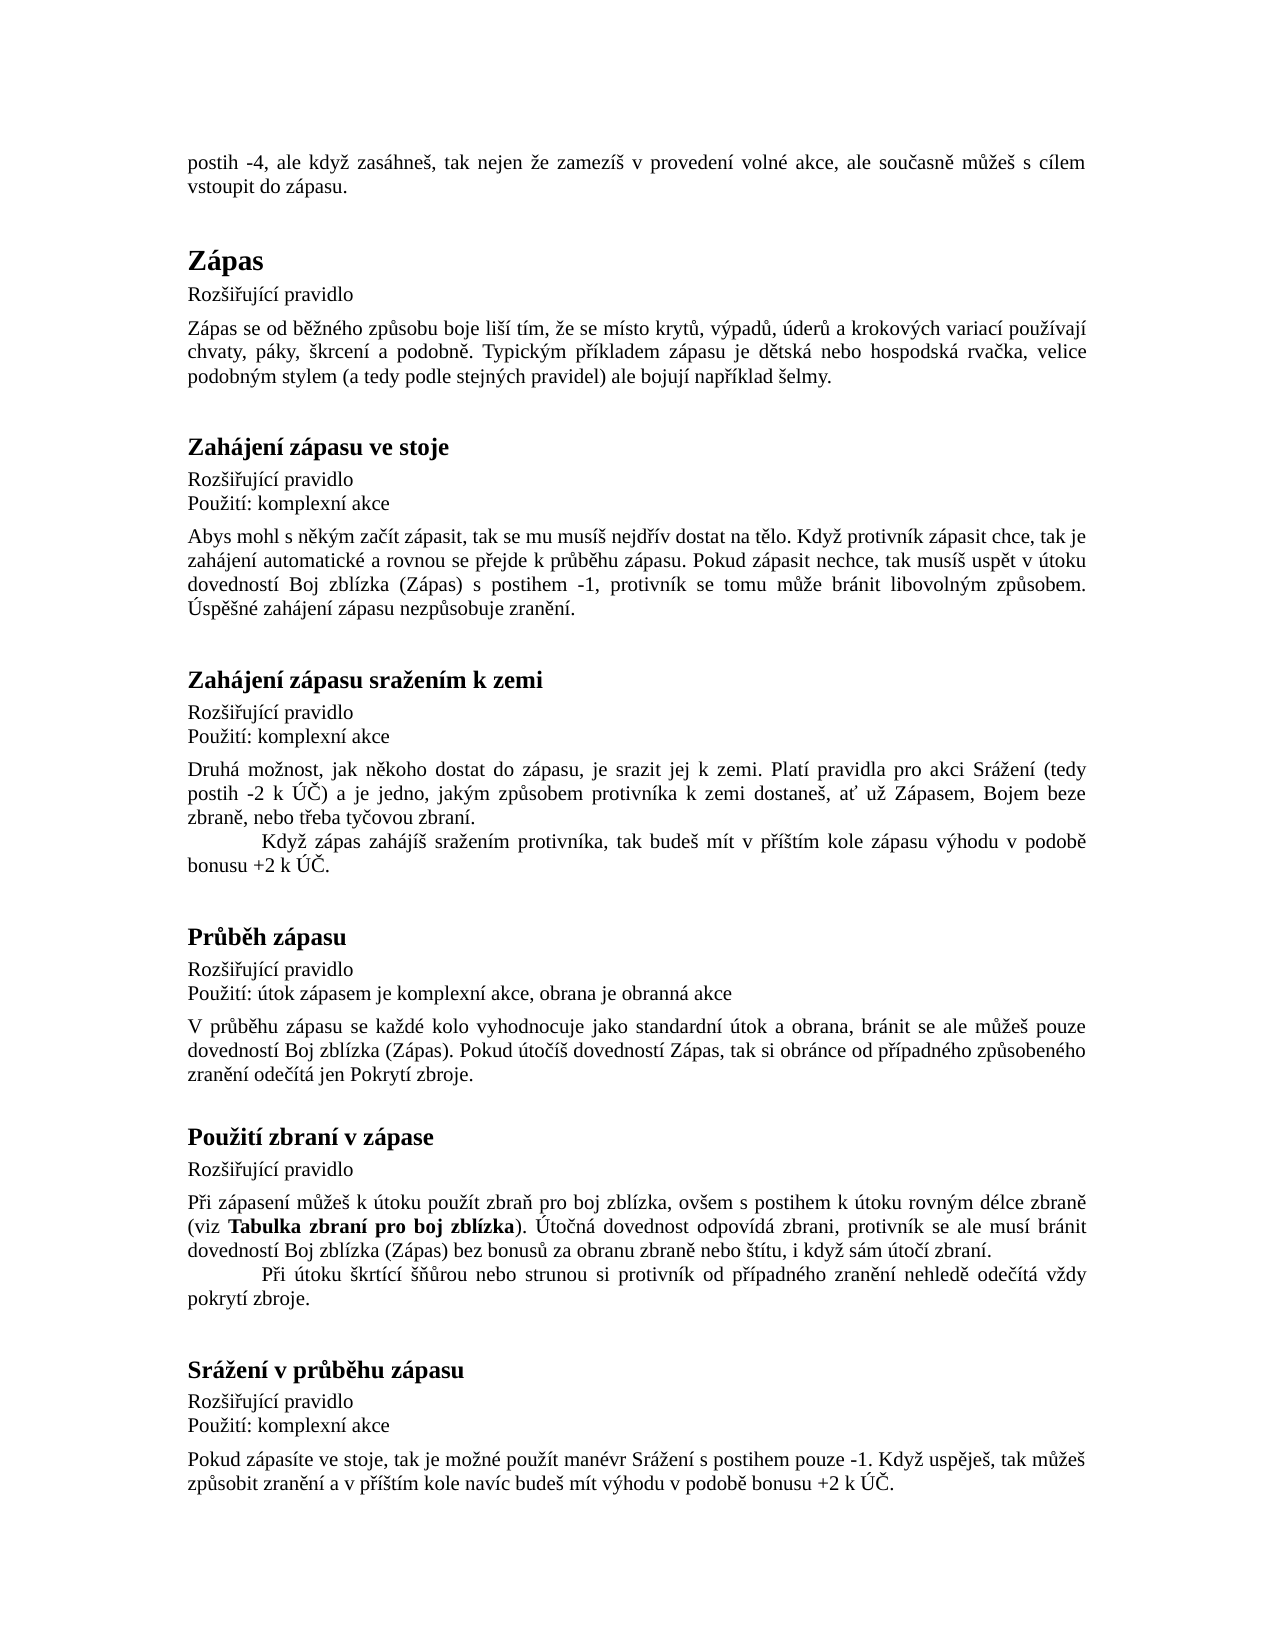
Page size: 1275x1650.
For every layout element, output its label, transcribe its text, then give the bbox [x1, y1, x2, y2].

subtitle Zahájení zápasu sražením k zemi [187, 665, 1087, 694]
text Druhá možnost, jak někoho dostat do zápasu, je srazit jej k zemi. Platí pravidla pro akci Srážení (tedy postih -2 k ÚČ) a je jedno, jakým způsobem protivníka k zemi dostaneš, ať už Zápasem, Bojem beze zbraně, nebo třeba tyčovou zbraní. Když zápas zahájíš sražením protivníka, tak budeš mít v příštím kole zápasu výhodu v podobě bonusu +2 k ÚČ. [187, 757, 1087, 877]
text Pokud zápasíte ve stoje, tak je možné použít manévr Srážení s postihem pouze -1. Když uspěješ, tak můžeš způsobit zranění a v příštím kole navíc budeš mít výhodu v podobě bonusu +2 k ÚČ. [187, 1446, 1087, 1494]
subtitle Zahájení zápasu ve stoje [187, 432, 1087, 461]
text Rozšiřující pravidlo [187, 282, 1087, 306]
text Rozšiřující pravidlo Použití: útok zápasem je komplexní akce, obrana je obranná akce [187, 957, 1087, 1005]
text Rozšiřující pravidlo [187, 1157, 1087, 1181]
subtitle Použití zbraní v zápase [187, 1122, 1087, 1151]
text Rozšiřující pravidlo Použití: komplexní akce [187, 467, 1087, 515]
subtitle Srážení v průběhu zápasu [187, 1355, 1087, 1383]
text Rozšiřující pravidlo Použití: komplexní akce [187, 1389, 1087, 1437]
text Zápas se od běžného způsobu boje liší tím, že se místo krytů, výpadů, úderů a krokových variací používají chvaty, páky, škrcení a podobně. Typickým příkladem zápasu je dětská nebo hospodská rvačka, velice podobným stylem (a tedy podle stejných pravidel) ale bojují například šelmy. [187, 315, 1087, 388]
subtitle Průběh zápasu [187, 922, 1087, 951]
text Rozšiřující pravidlo Použití: komplexní akce [187, 700, 1087, 748]
text V průběhu zápasu se každé kolo vyhodnocuje jako standardní útok a obrana, bránit se ale můžeš pouze dovedností Boj zblízka (Zápas). Pokud útočíš dovedností Zápas, tak si obránce od případného způsobeného zranění odečítá jen Pokrytí zbroje. [187, 1014, 1087, 1110]
text Abys mohl s někým začít zápasit, tak se mu musíš nejdřív dostat na tělo. Když protivník zápasit chce, tak je zahájení automatické a rovnou se přejde k průběhu zápasu. Pokud zápasit nechce, tak musíš uspět v útoku dovedností Boj zblízka (Zápas) s postihem -1, protivník se tomu může bránit libovolným způsobem. Úspěšné zahájení zápasu nezpůsobuje zranění. [187, 524, 1087, 620]
text postih -4, ale když zasáhneš, tak nejen že zamezíš v provedení volné akce, ale současně můžeš s cílem vstoupit do zápasu. [187, 150, 1087, 198]
text Při zápasení můžeš k útoku použít zbraň pro boj zblízka, ovšem s postihem k útoku rovným délce zbraně (viz Tabulka zbraní pro boj zblízka). Útočná dovednost odpovídá zbrani, protivník se ale musí bránit dovedností Boj zblízka (Zápas) bez bonusů za obranu zbraně nebo štítu, i když sám útočí zbraní. Při útoku škrtící šňůrou nebo strunou si protivník od případného zranění nehledě odečítá vždy pokrytí zbroje. [187, 1189, 1087, 1310]
subtitle Zápas [187, 243, 1087, 276]
